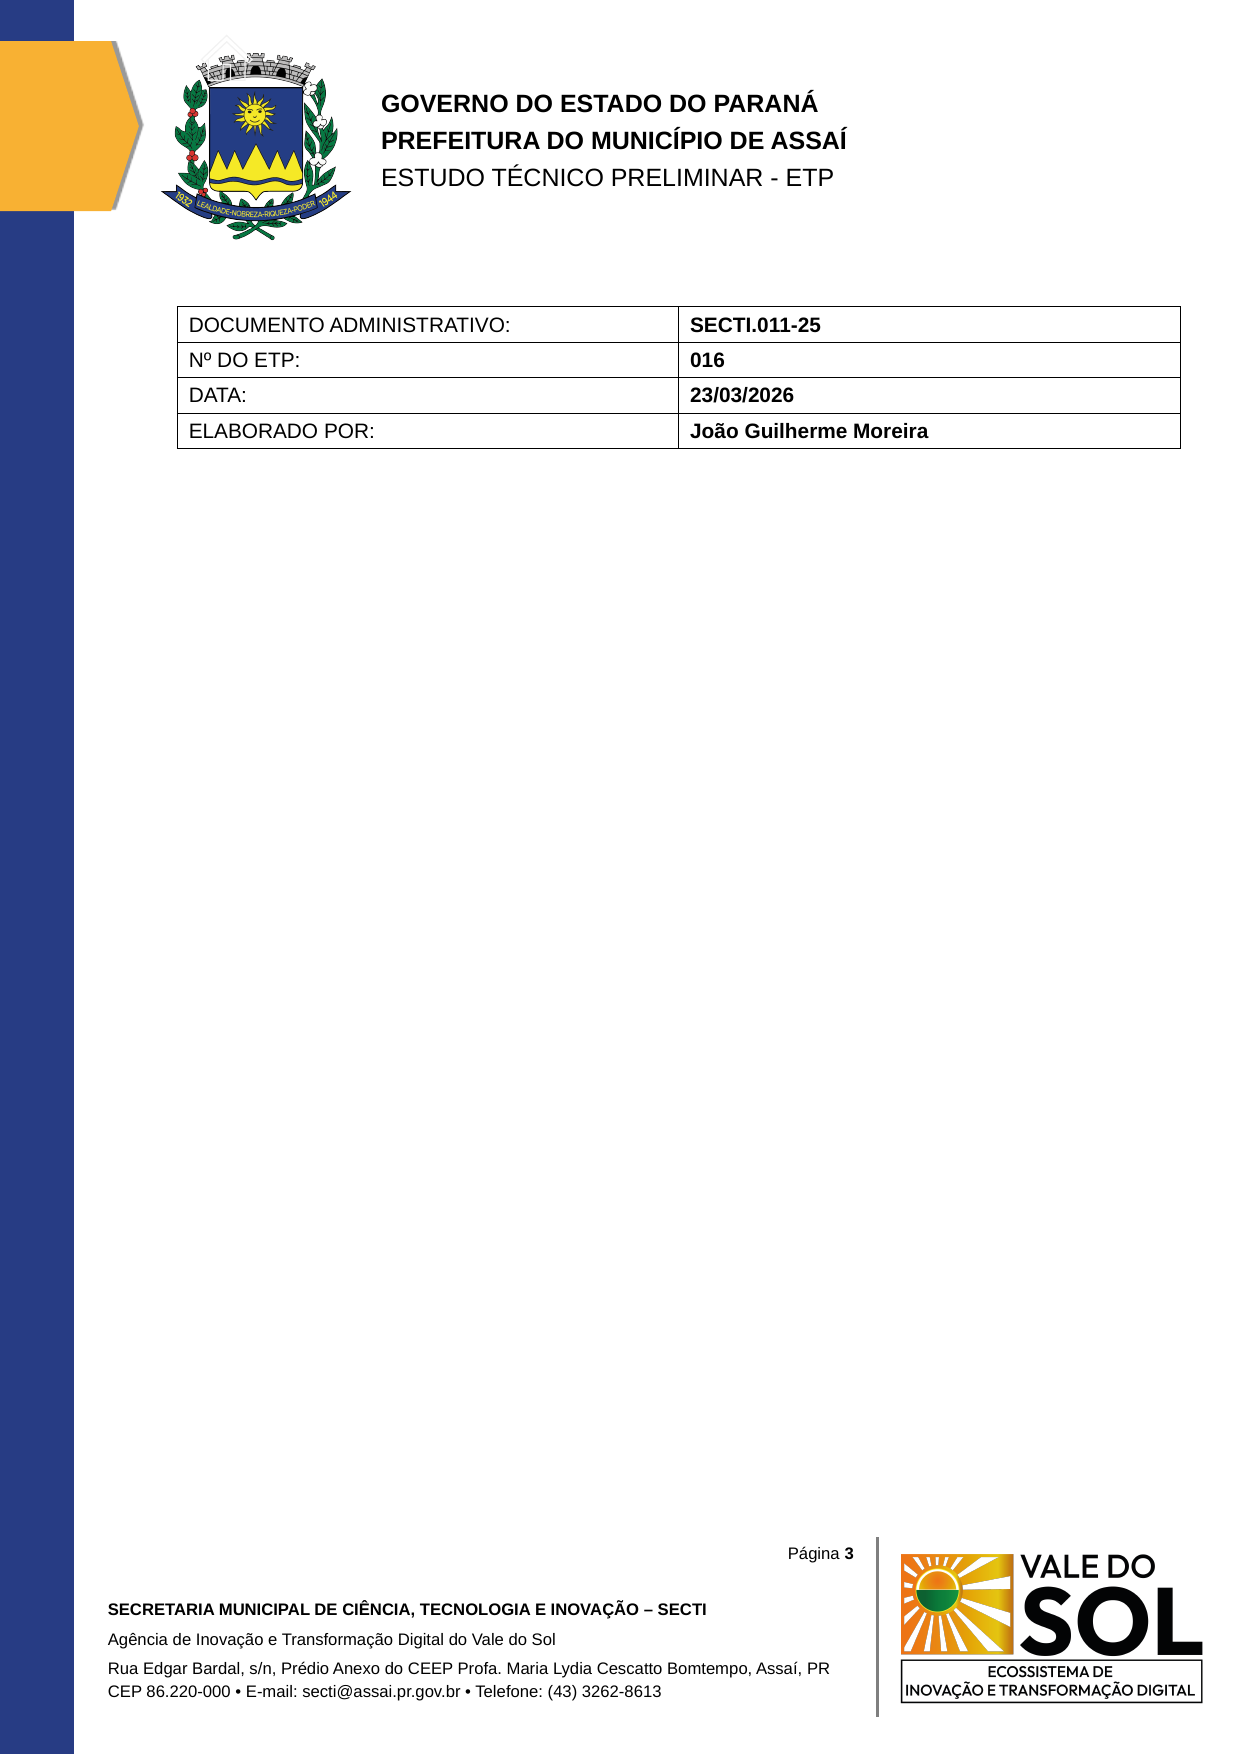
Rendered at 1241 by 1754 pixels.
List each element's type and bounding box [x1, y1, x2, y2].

picture [203, 47, 219, 61]
picture [158, 47, 354, 246]
picture [894, 1548, 1208, 1712]
picture [235, 47, 250, 61]
picture [209, 47, 244, 79]
